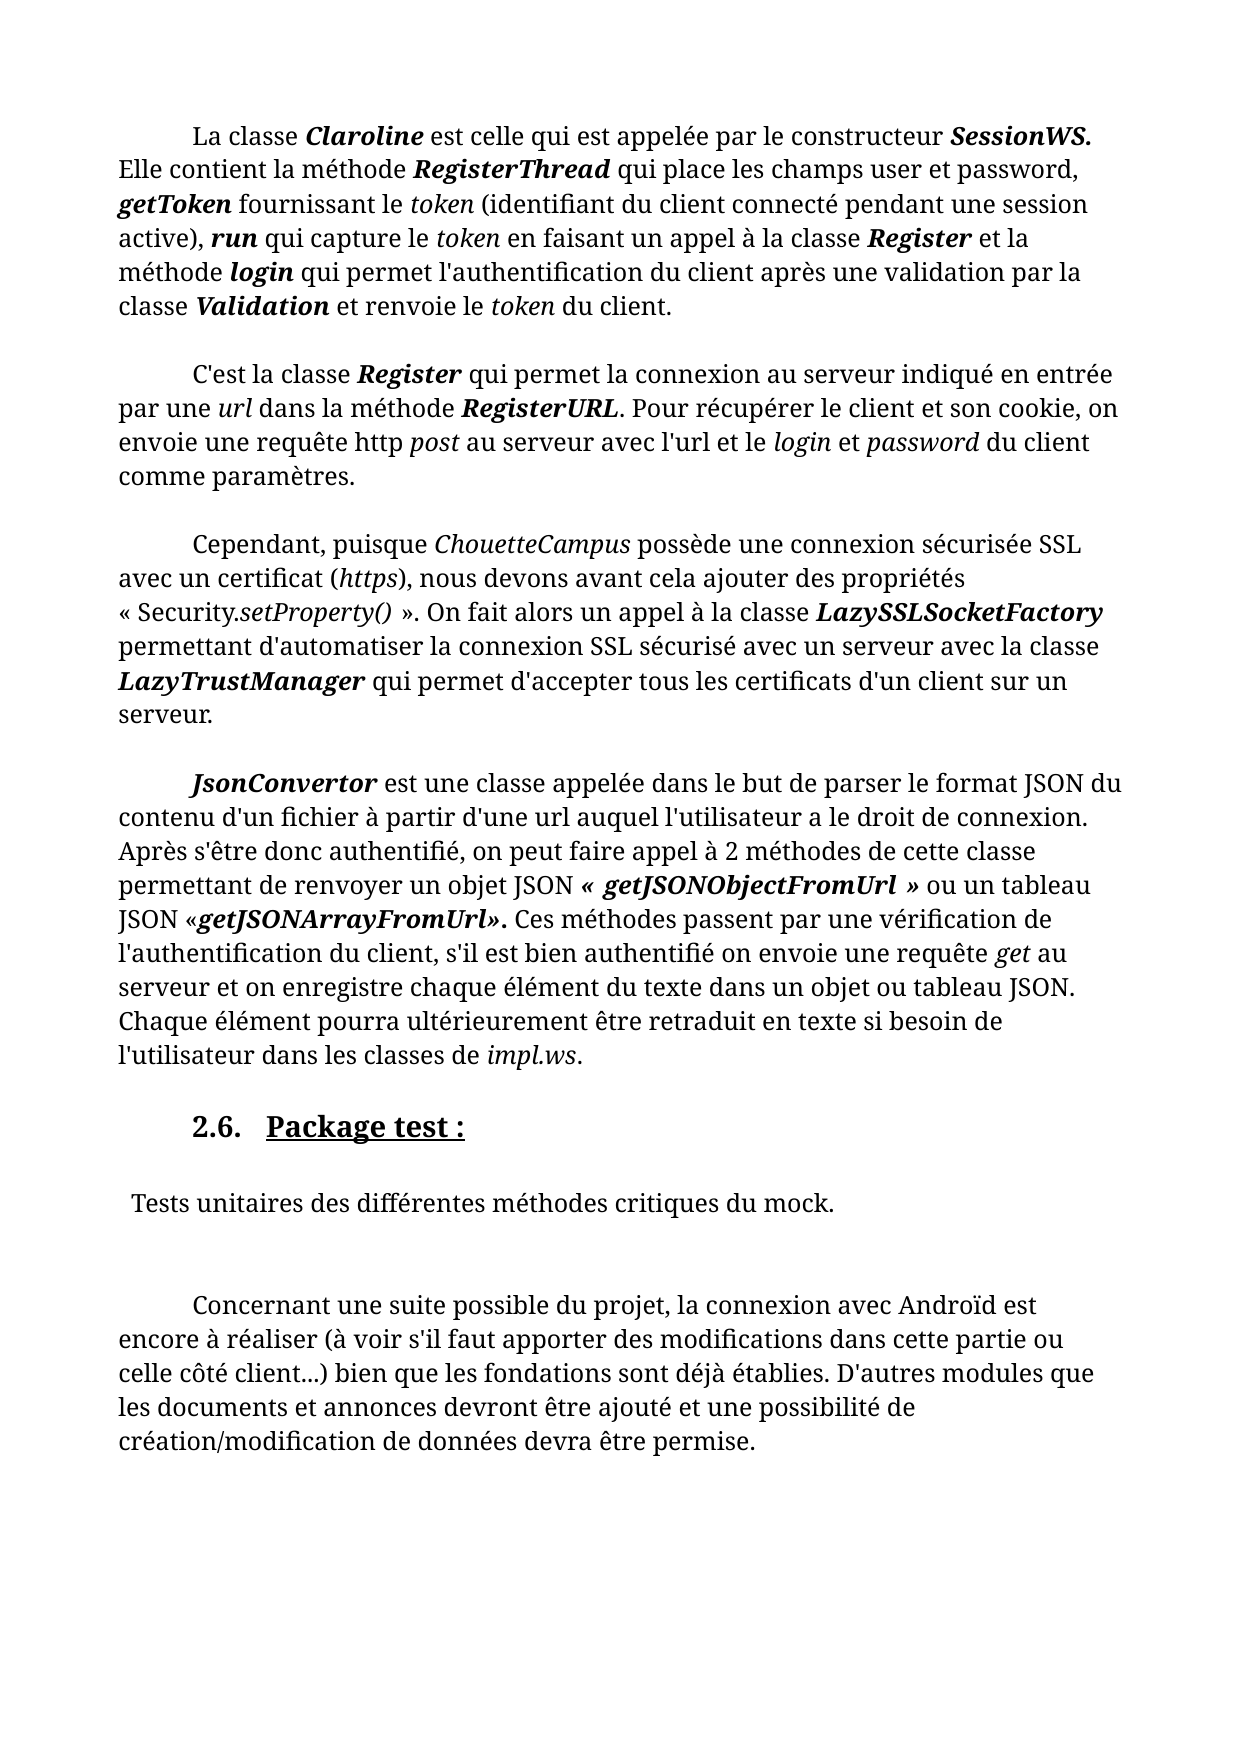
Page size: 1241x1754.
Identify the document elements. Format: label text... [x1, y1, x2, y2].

text Concernant une suite possible du projet, la connexion avec Androïd est encore à réaliser (à voir s'il faut apporter des modifications dans cette partie ou celle côté client...) bien que les fondations sont déjà établies. D'autres modules que les documents et annonces devront être ajouté et une possibilité de création/modification de données devra être permise. [118, 1287, 1122, 1458]
text Cependant, puisque ChouetteCampus possède une connexion sécurisée SSL avec un certificat (https), nous devons avant cela ajouter des propriétés « Security.setProperty() ». On fait alors un appel à la classe LazySSLSocketFactory permettant d'automatiser la connexion SSL sécurisé avec un serveur avec la classe LazyTrustManager qui permet d'accepter tous les certificats d'un client sur un serveur. [118, 527, 1122, 731]
text 2.6. Package test : [118, 1106, 1122, 1146]
text C'est la classe Register qui permet la connexion au serveur indiqué en entrée par une url dans la méthode RegisterURL. Pour récupérer le client et son cookie, on envoie une requête http post au serveur avec l'url et le login et password du client comme paramètres. [118, 357, 1122, 493]
text Tests unitaires des différentes méthodes critiques du mock. [118, 1185, 1122, 1219]
text JsonConvertor est une classe appelée dans le but de parser le format JSON du contenu d'un fichier à partir d'une url auquel l'utilisateur a le droit de connexion. Après s'être donc authentifié, on peut faire appel à 2 méthodes de cette classe permettant de renvoyer un objet JSON « getJSONObjectFromUrl » ou un tableau JSON «getJSONArrayFromUrl». Ces méthodes passent par une vérification de l'authentification du client, s'il est bien authentifié on envoie une requête get au serveur et on enregistre chaque élément du texte dans un objet ou tableau JSON. Chaque élément pourra ultérieurement être retraduit en texte si besoin de l'utilisateur dans les classes de impl.ws. [118, 765, 1122, 1072]
text La classe Claroline est celle qui est appelée par le constructeur SessionWS. Elle contient la méthode RegisterThread qui place les champs user et password, getToken fournissant le token (identifiant du client connecté pendant une session active), run qui capture le token en faisant un appel à la classe Register et la méthode login qui permet l'authentification du client après une validation par la classe Validation et renvoie le token du client. [118, 118, 1122, 322]
